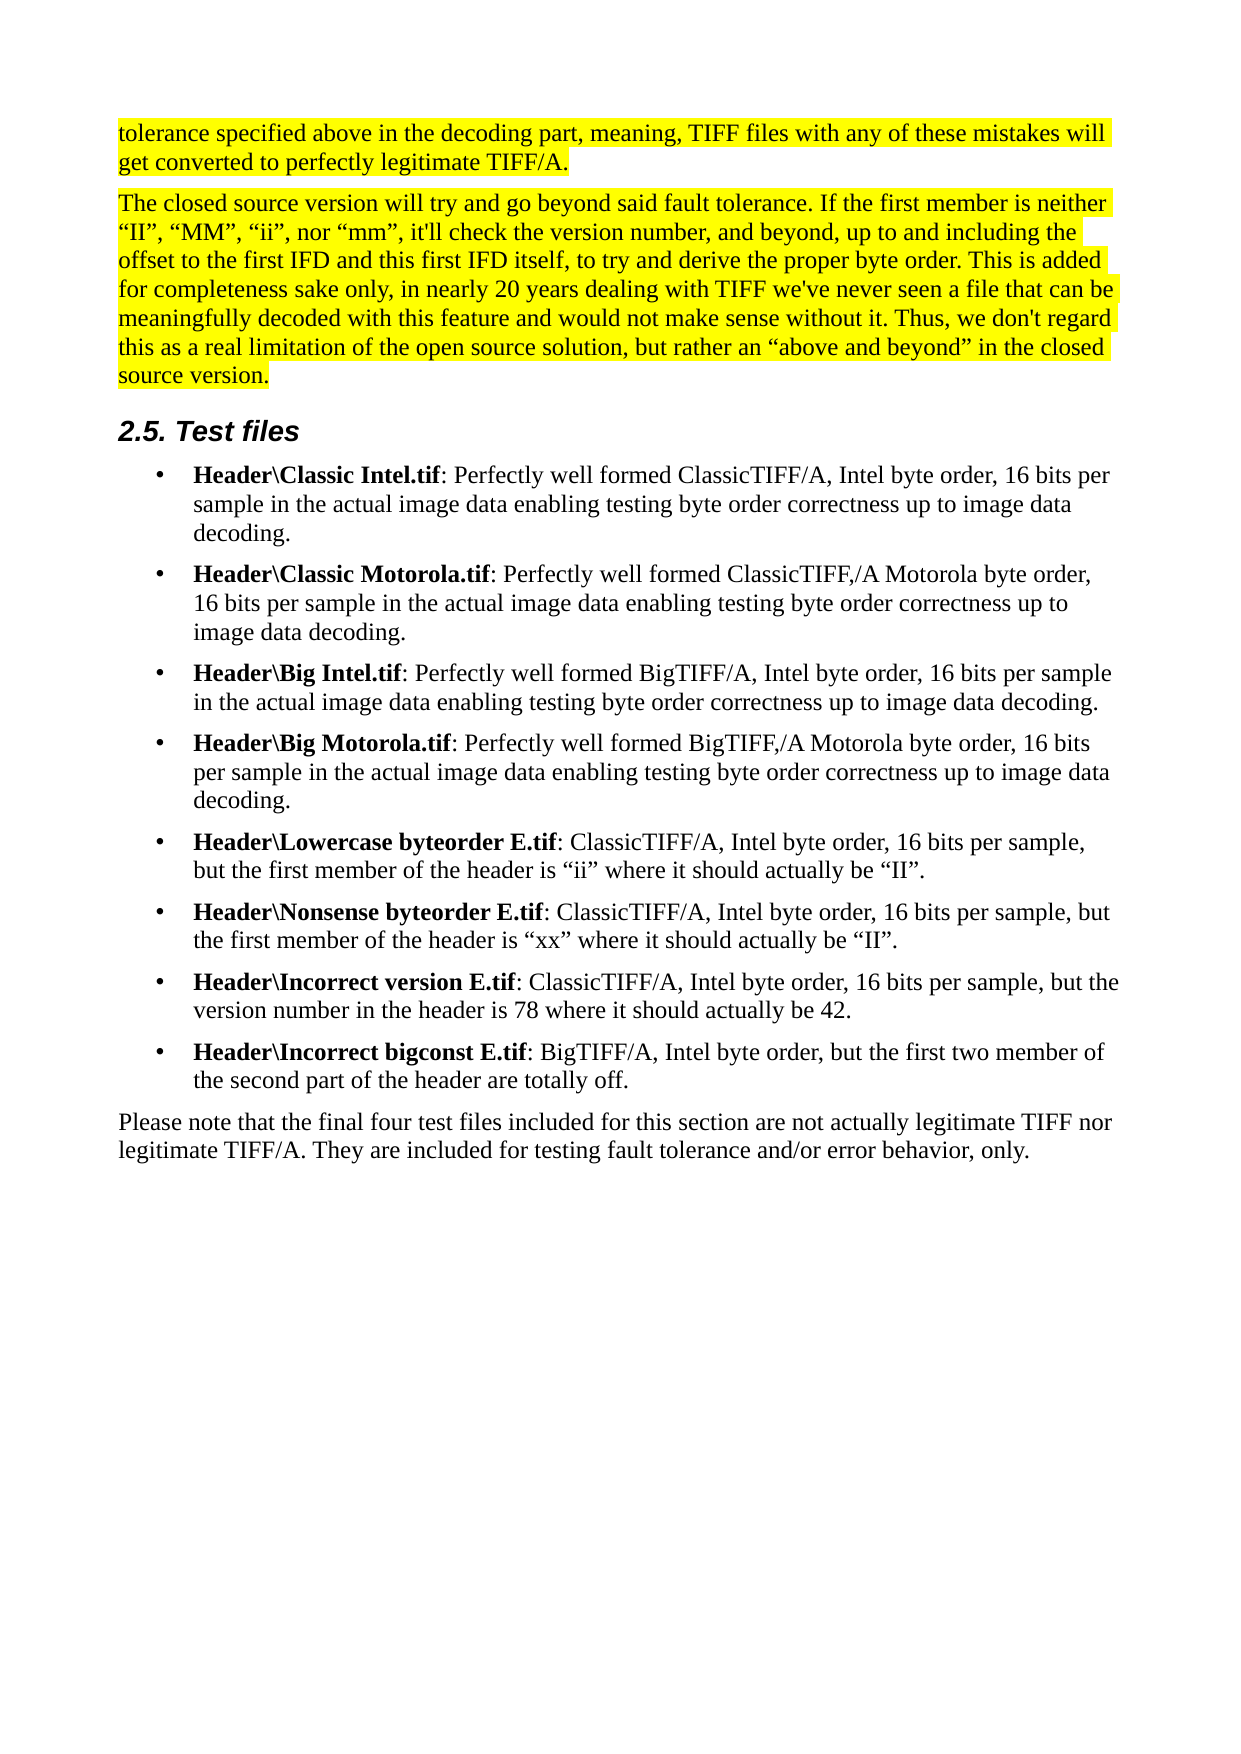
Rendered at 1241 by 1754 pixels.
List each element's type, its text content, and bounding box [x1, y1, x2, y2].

text The closed source version will try and go beyond said fault tolerance. If the first member is neither “II”, “MM”, “ii”, nor “mm”, it'll check the version number, and beyond, up to and including the offset to the first IFD and this first IFD itself, to try and derive the proper byte order. This is added for completeness sake only, in nearly 20 years dealing with TIFF we've never seen a file that can be meaningfully decoded with this feature and would not make sense without it. Thus, we don't regard this as a real limitation of the open source solution, but rather an “above and beyond” in the closed source version. [118, 188, 1122, 389]
list Header\Incorrect bigconst E.tif: BigTIFF/A, Intel byte order, but the first two member of the second part of the header are totally off. [156, 1037, 1122, 1094]
list Header\Classic Intel.tif: Perfectly well formed ClassicTIFF/A, Intel byte order, 16 bits per sample in the actual image data enabling testing byte order correctness up to image data decoding. [156, 460, 1122, 547]
list Header\Lowercase byteorder E.tif: ClassicTIFF/A, Intel byte order, 16 bits per sample, but the first member of the header is “ii” where it should actually be “II”. [156, 827, 1122, 884]
text Please note that the final four test files included for this section are not actually legitimate TIFF nor legitimate TIFF/A. They are included for testing fault tolerance and/or error behavior, only. [118, 1107, 1122, 1164]
list Header\Incorrect version E.tif: ClassicTIFF/A, Intel byte order, 16 bits per sample, but the version number in the header is 78 where it should actually be 42. [156, 967, 1122, 1024]
list Header\Classic Motorola.tif: Perfectly well formed ClassicTIFF,/A Motorola byte order, 16 bits per sample in the actual image data enabling testing byte order correctness up to image data decoding. [156, 559, 1122, 645]
list Header\Big Intel.tif: Perfectly well formed BigTIFF/A, Intel byte order, 16 bits per sample in the actual image data enabling testing byte order correctness up to image data decoding. [156, 658, 1122, 715]
list Header\Nonsense byteorder E.tif: ClassicTIFF/A, Intel byte order, 16 bits per sample, but the first member of the header is “xx” where it should actually be “II”. [156, 897, 1122, 954]
list Header\Big Motorola.tif: Perfectly well formed BigTIFF,/A Motorola byte order, 16 bits per sample in the actual image data enabling testing byte order correctness up to image data decoding. [156, 728, 1122, 814]
text tolerance specified above in the decoding part, meaning, TIFF files with any of these mistakes will get converted to perfectly legitimate TIFF/A. [118, 118, 1122, 176]
subtitle 2.5. Test files [118, 414, 1122, 448]
